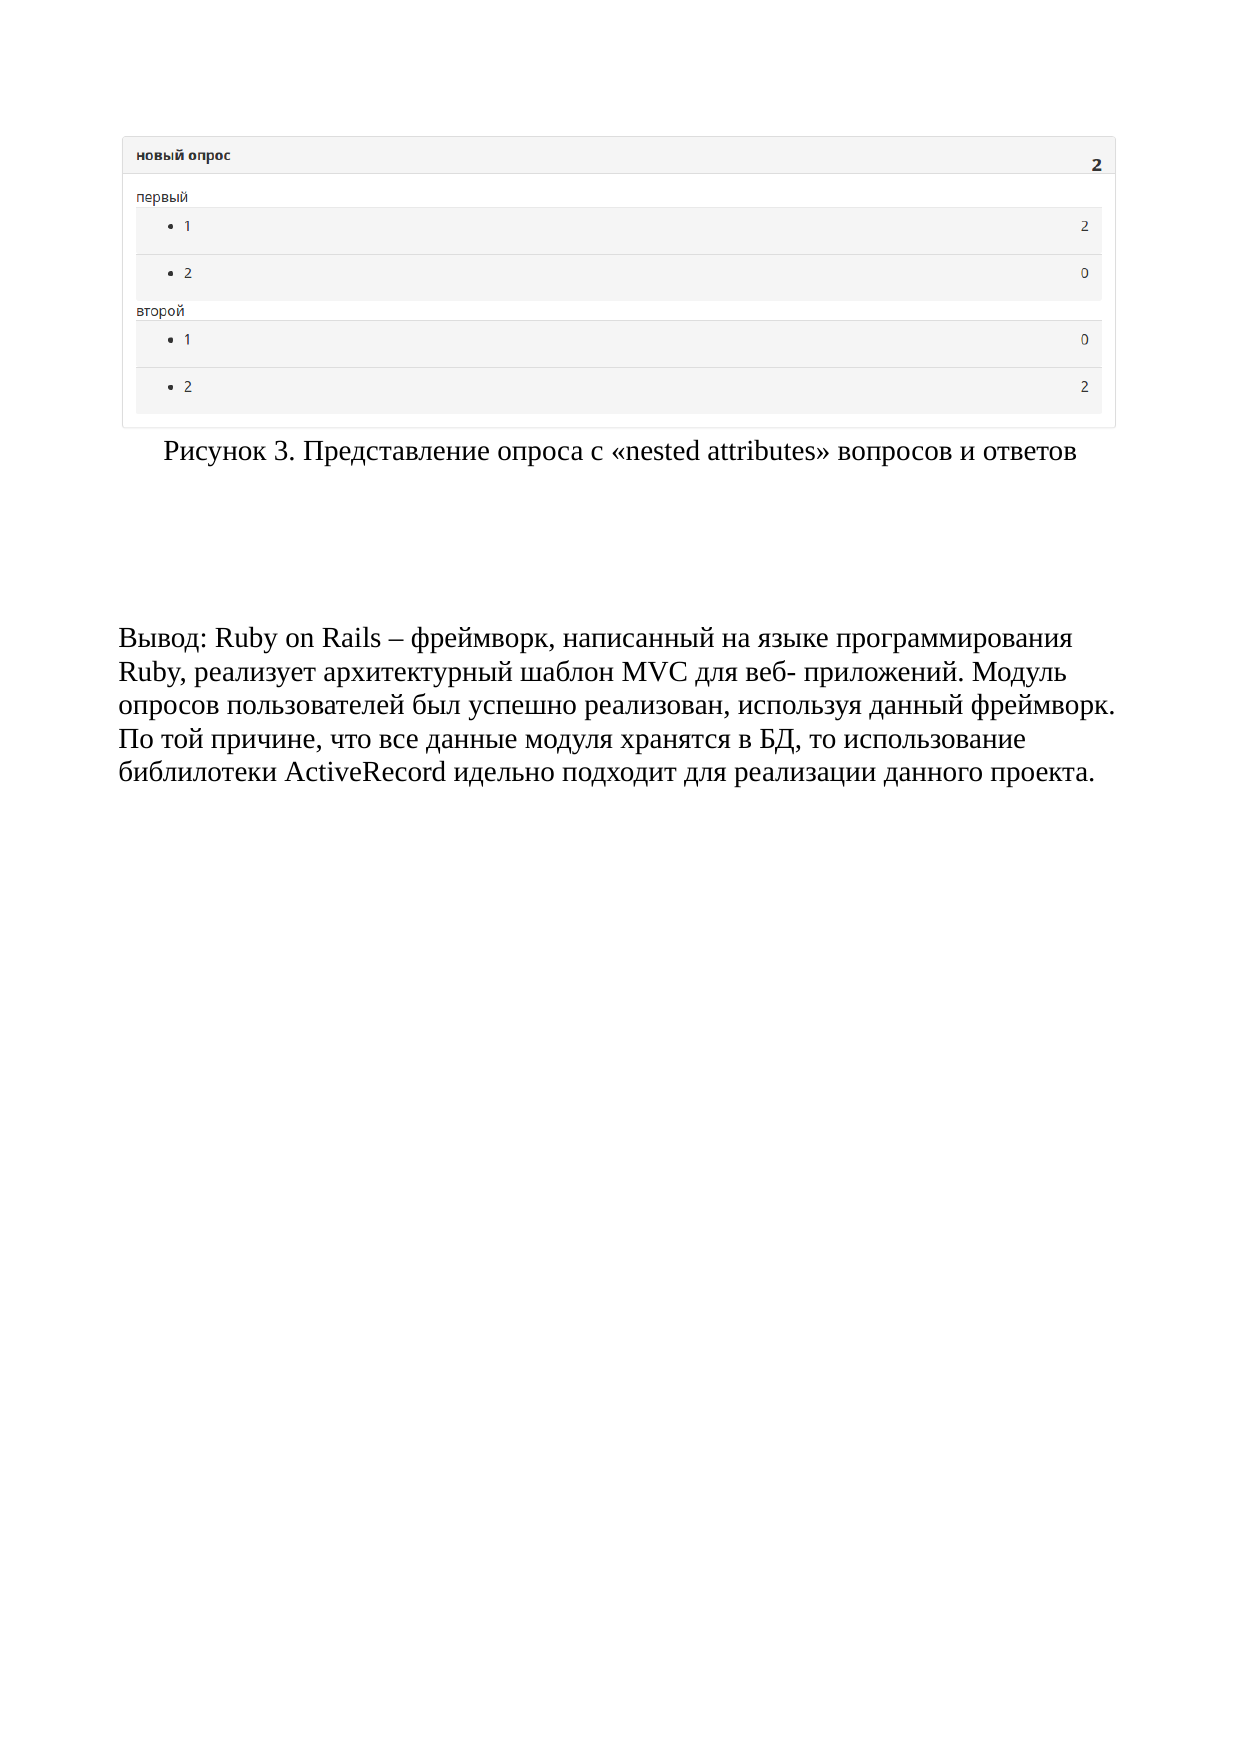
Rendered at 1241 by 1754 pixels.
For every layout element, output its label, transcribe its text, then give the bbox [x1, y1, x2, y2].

picture [118, 118, 1123, 434]
text Рисунок 3. Представление опроса с «nested attributes» вопросов и ответов [118, 434, 1122, 467]
text Вывод: Ruby on Rails – фреймворк, написанный на языке программирования Ruby, реализует архитектурный шаблон MVC для веб- приложений. Модуль опросов пользователей был успешно реализован, используя данный фреймворк. По той причине, что все данные модуля хранятся в БД, то использование библилотеки ActiveRecord идельно подходит для реализации данного проекта. [118, 620, 1122, 788]
